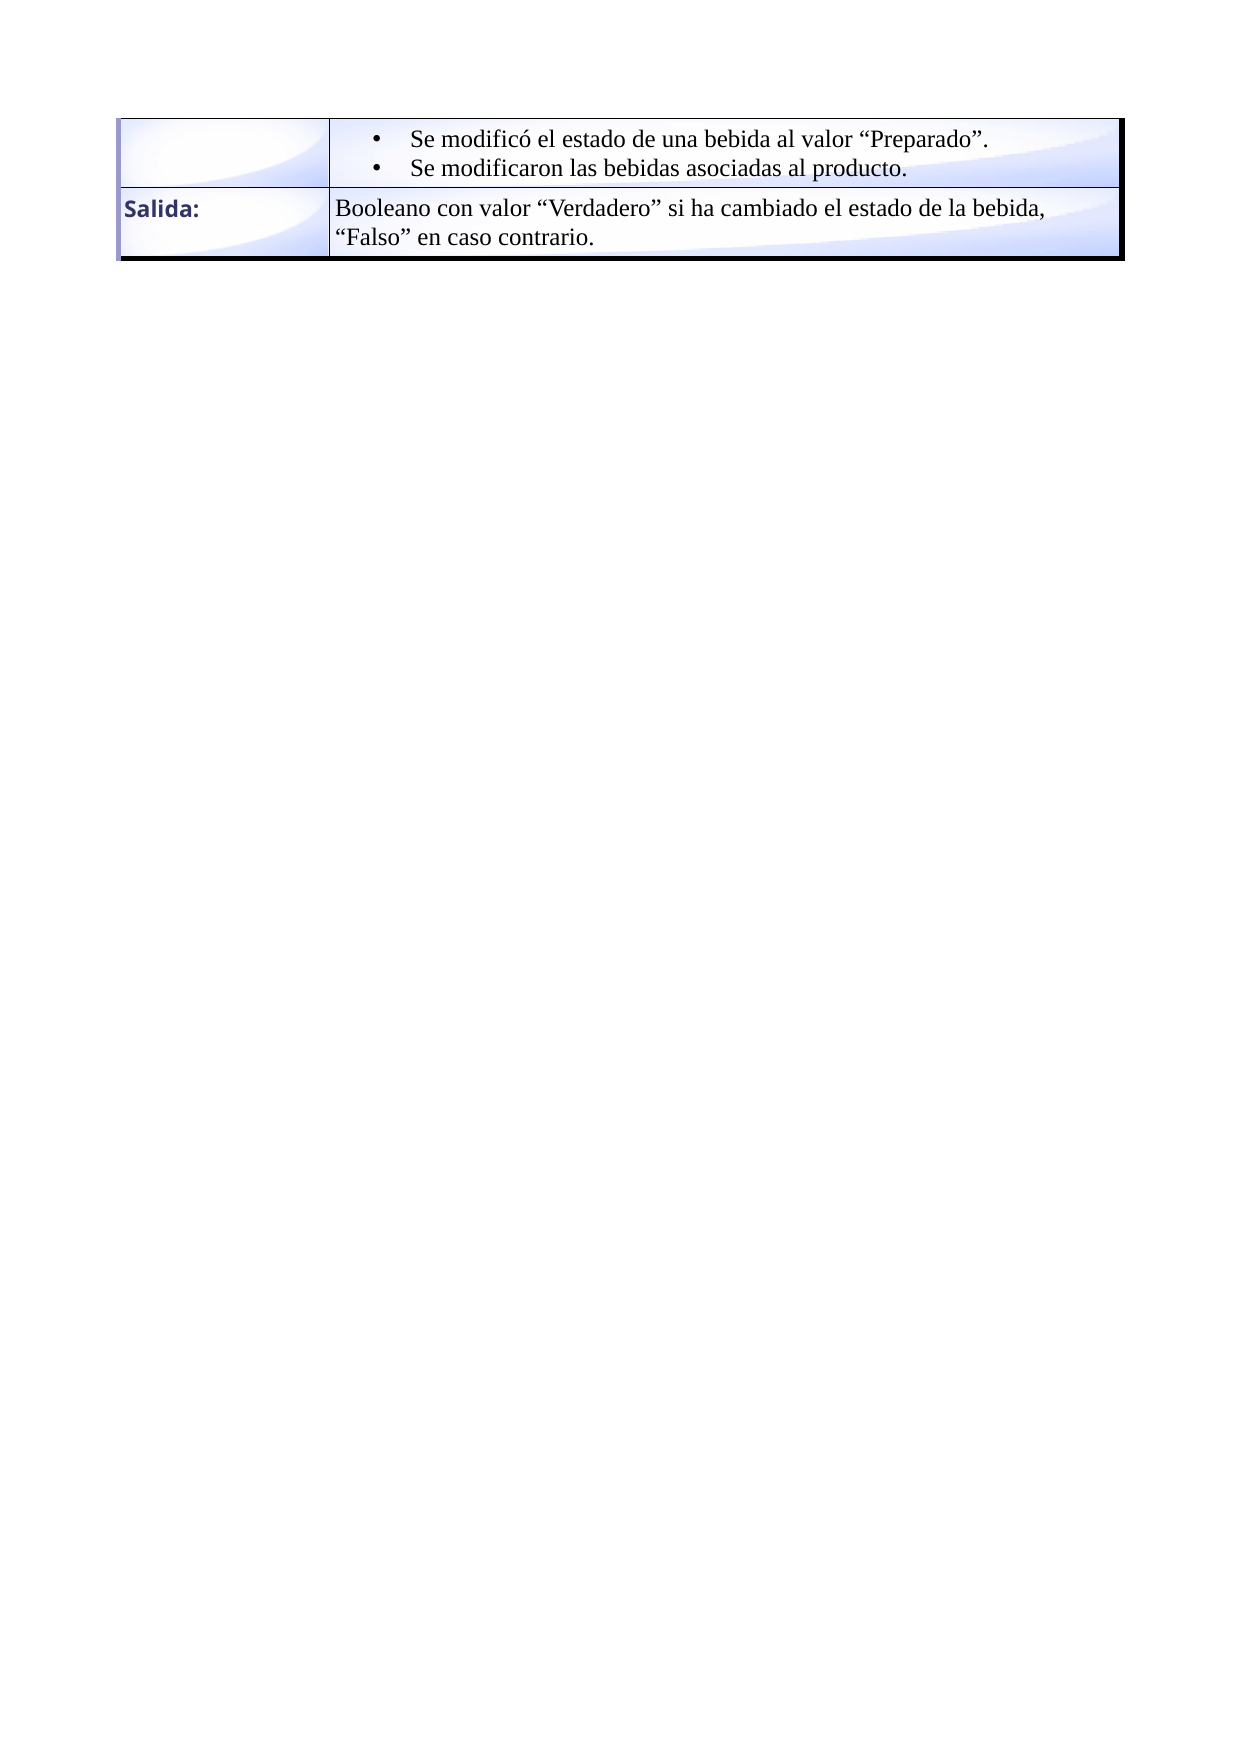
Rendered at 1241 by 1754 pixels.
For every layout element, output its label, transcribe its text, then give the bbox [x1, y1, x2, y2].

table_cell Booleano con valor “Verdadero” si ha cambiado el estado de la bebida, “Falso” en caso contrario. [330, 188, 1119, 256]
table_cell [121, 119, 329, 187]
table_cell Se modificó un pedido. Se modificó el estado de una bebida al valor “Preparado”. Se modificaron las bebidas asociadas al producto. [330, 119, 1119, 187]
table_cell Salida: [121, 188, 329, 256]
